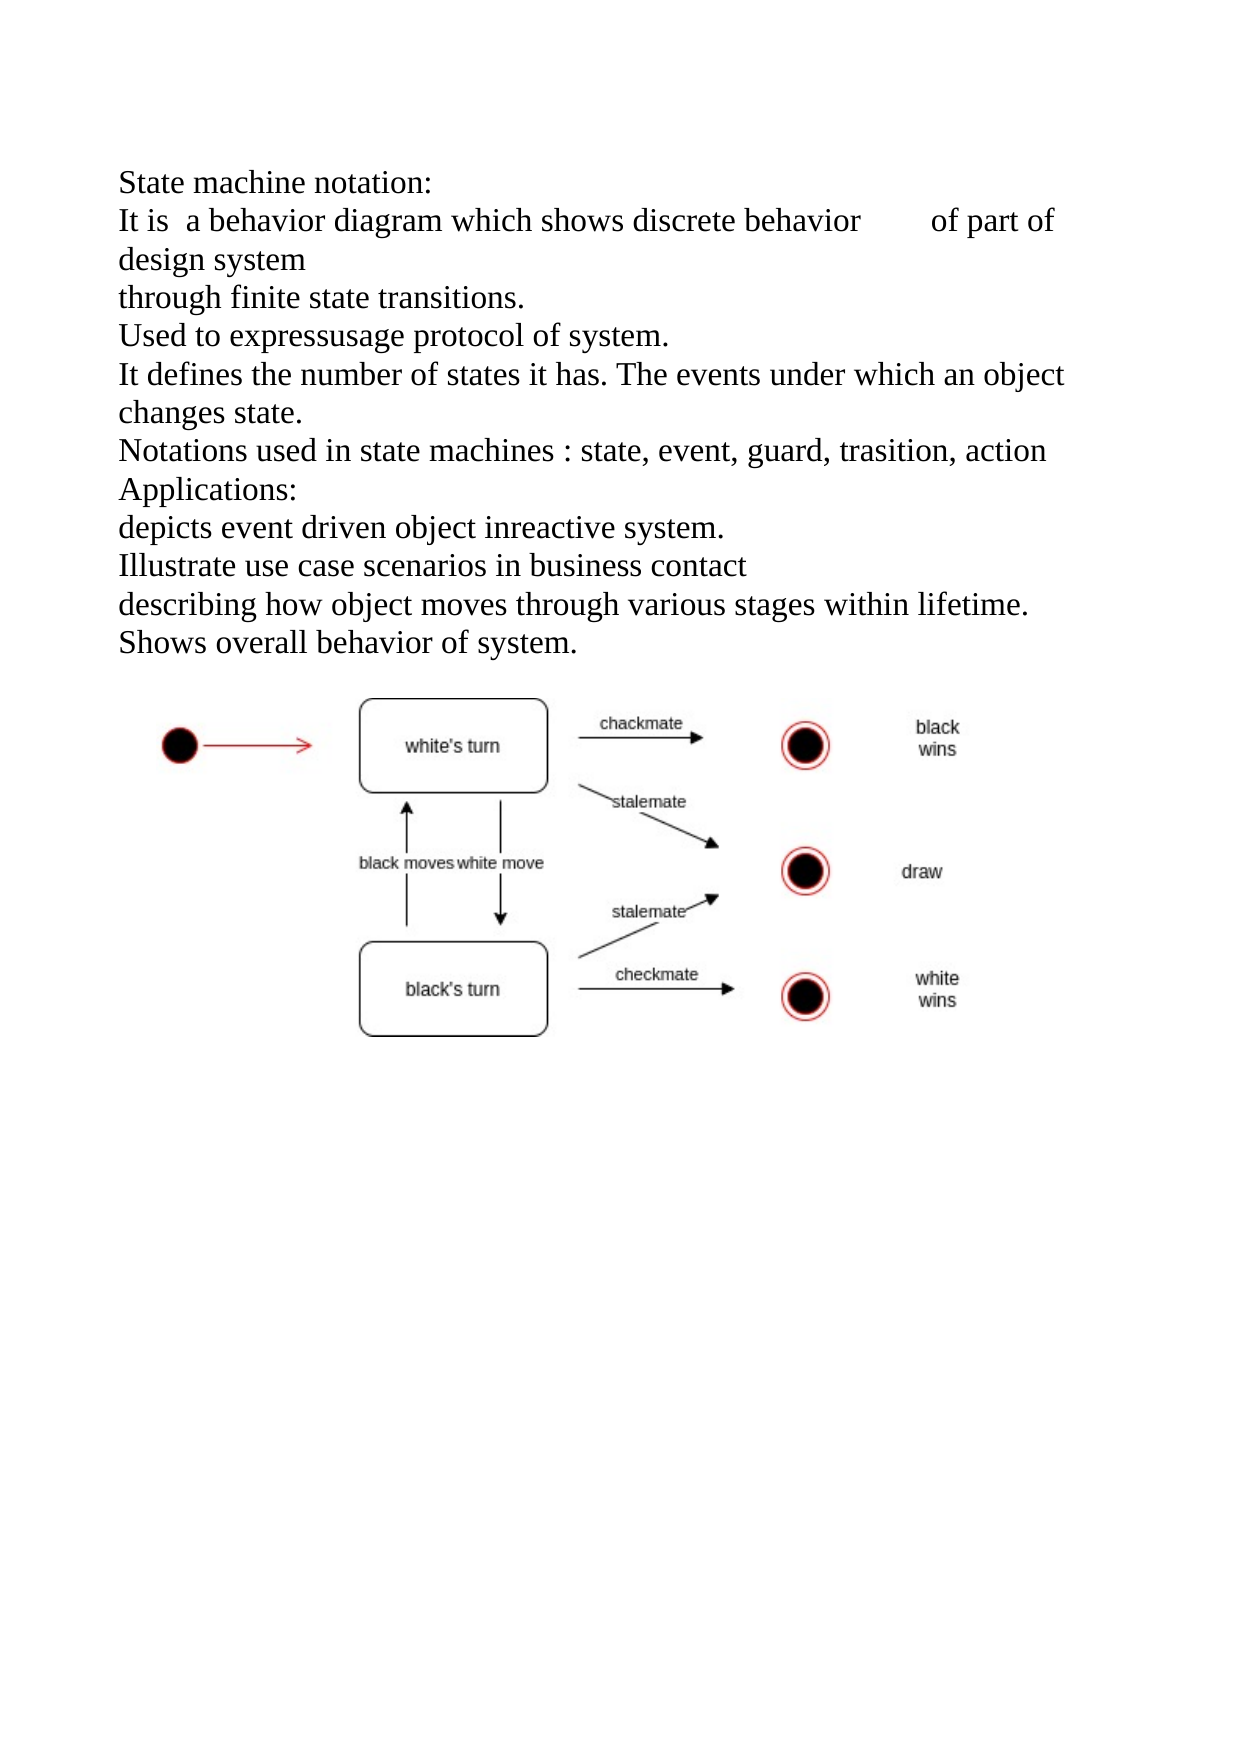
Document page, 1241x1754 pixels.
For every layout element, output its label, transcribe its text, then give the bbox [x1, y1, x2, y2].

text Shows overall behavior of system. [118, 622, 1122, 661]
text depicts event driven object inreactive system. [118, 507, 1122, 546]
text Illustrate use case scenarios in business contact [118, 546, 1122, 584]
text Notations used in state machines : state, event, guard, trasition, action [118, 431, 1122, 469]
text Applications: [118, 469, 1122, 507]
text describing how object moves through various stages within lifetime. [118, 584, 1122, 622]
text Used to expressusage protocol of system. [118, 316, 1122, 354]
text It defines the number of states it has. The events under which an object changes state. [118, 354, 1122, 431]
text through finite state transitions. [118, 277, 1122, 316]
text It is a behavior diagram which shows discrete behavior of part of design system [118, 201, 1122, 277]
text State machine notation: [118, 162, 1122, 201]
picture [156, 698, 1085, 1037]
